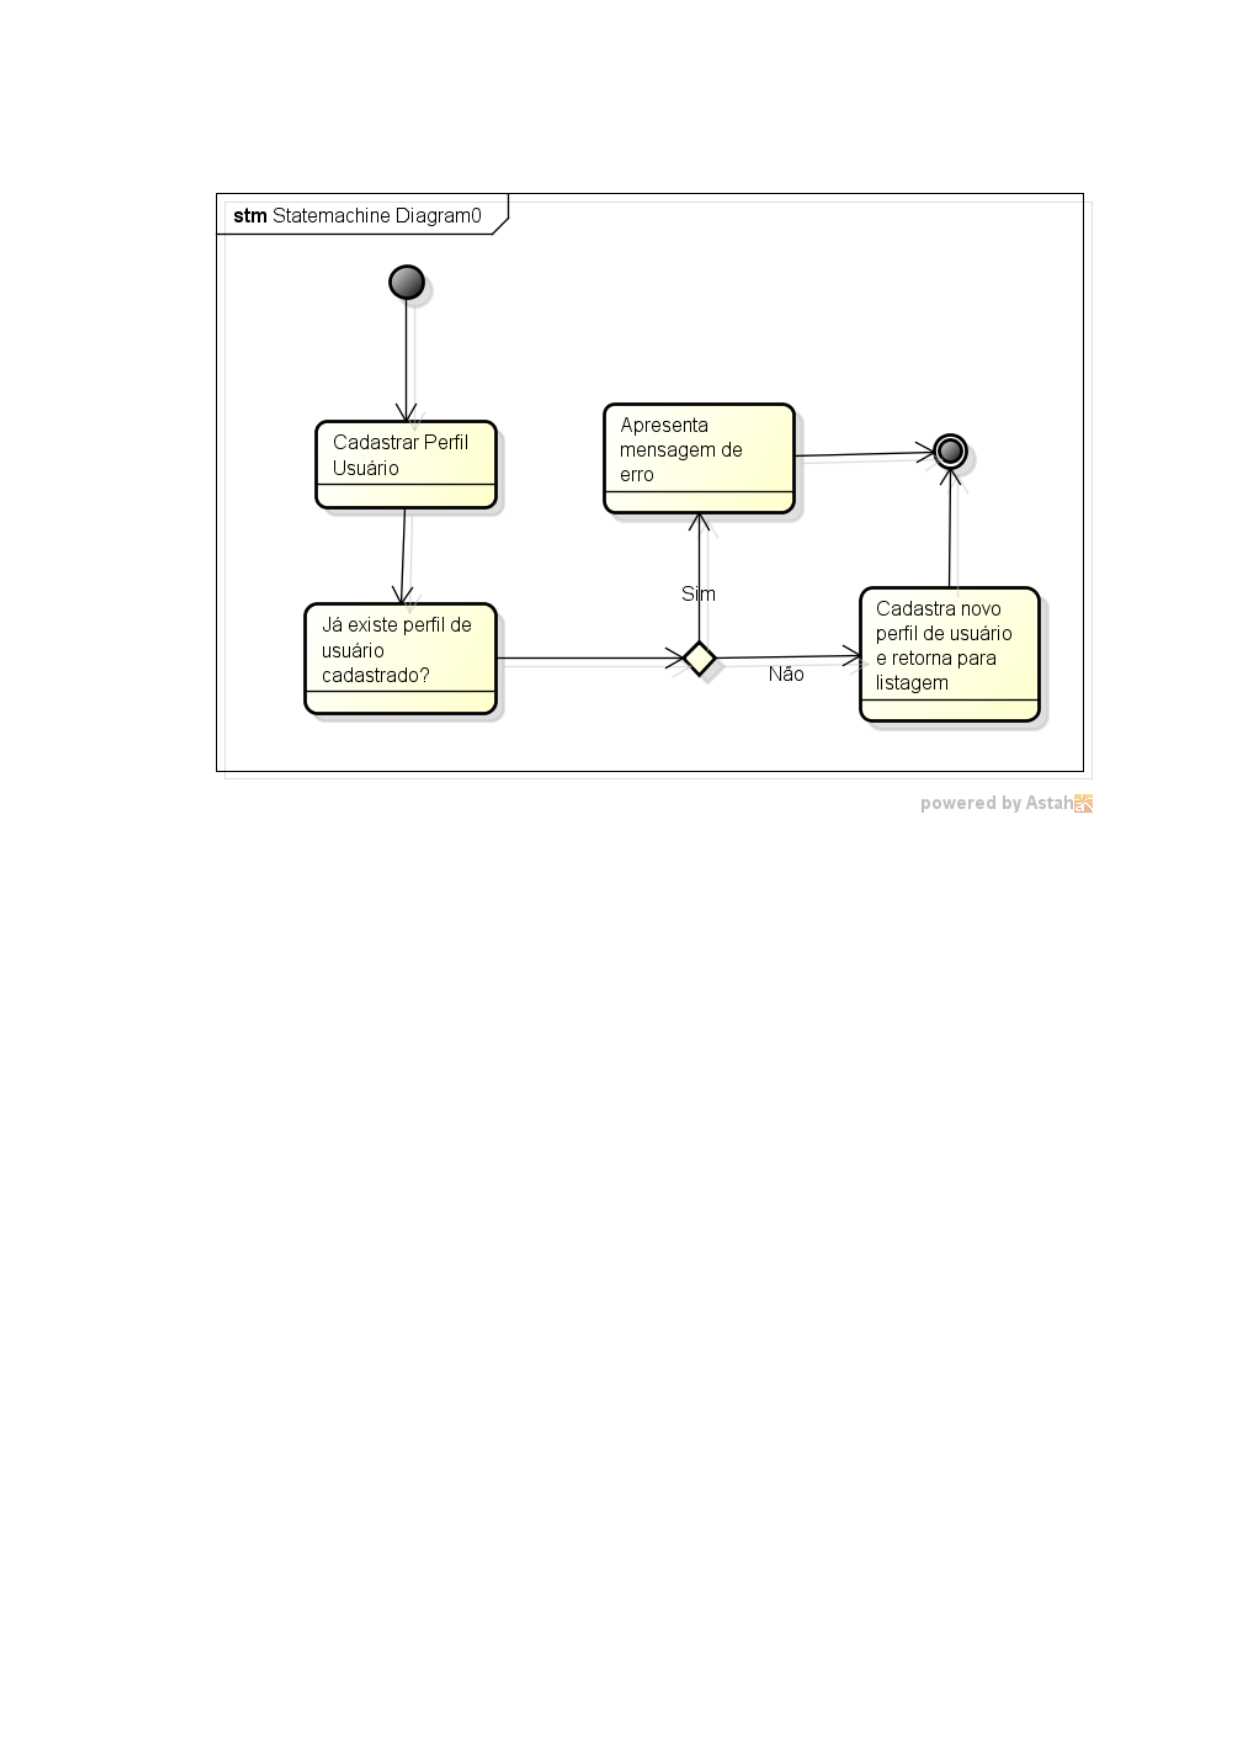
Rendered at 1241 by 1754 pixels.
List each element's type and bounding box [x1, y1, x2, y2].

picture [200, 177, 1099, 819]
